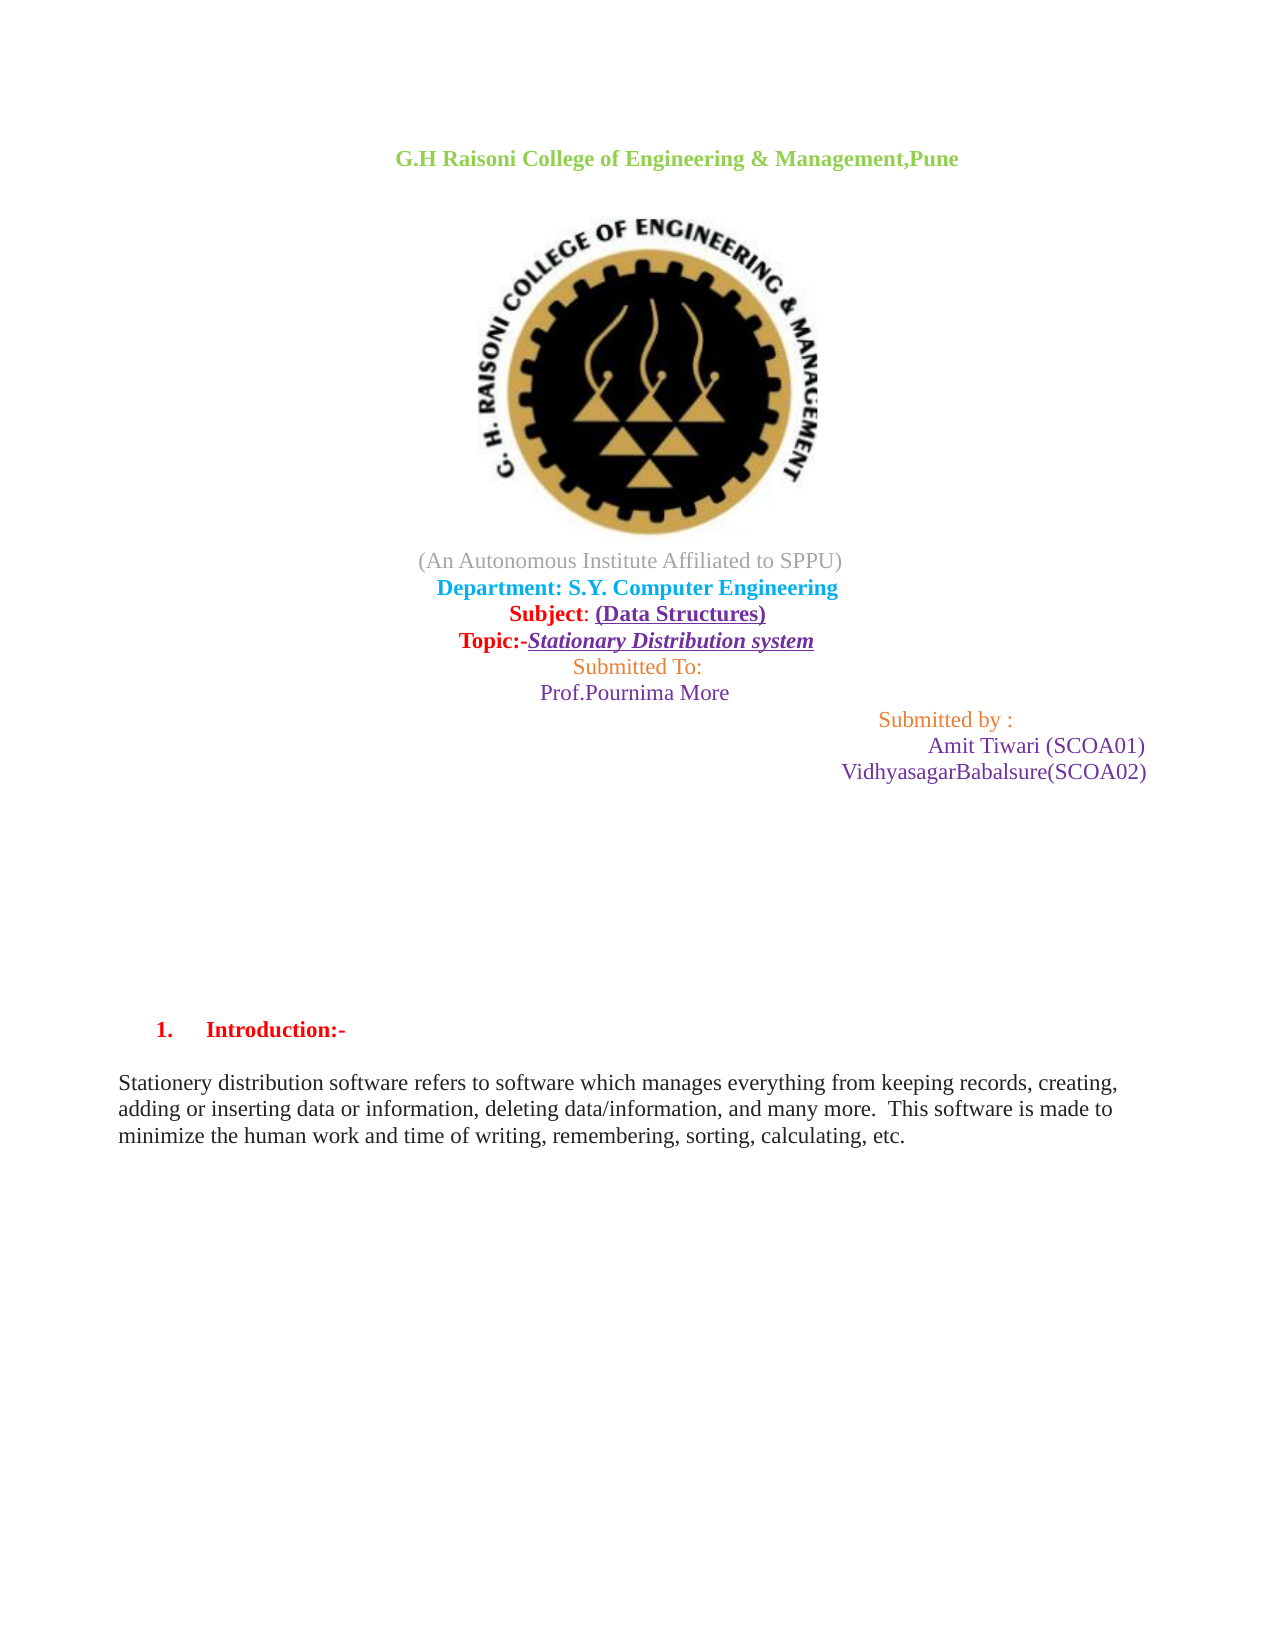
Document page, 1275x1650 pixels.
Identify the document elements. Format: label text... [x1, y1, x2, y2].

text Subject: (Data Structures) [118, 600, 1157, 627]
text Department: S.Y. Computer Engineering [118, 574, 1157, 600]
text Submitted To: [118, 653, 1157, 679]
text G.H Raisoni College of Engineering & Management,Pune [212, 145, 1142, 172]
text VidhyasagarBabalsure(SCOA02) [118, 758, 1157, 785]
picture [477, 195, 818, 545]
text Stationery distribution software refers to software which manages everything from keeping records, creating, adding or inserting data or information, deleting data/information, and many more. This software is made to minimize the human work and time of writing, remembering, sorting, calculating, etc. [118, 1069, 1157, 1148]
text Prof.Pournima More [118, 679, 1157, 706]
list Introduction:- [156, 1016, 1157, 1043]
text Amit Tiwari (SCOA01) [118, 732, 1157, 758]
text Submitted by : [118, 706, 1157, 732]
text (An Autonomous Institute Affiliated to SPPU) [118, 172, 1142, 573]
text Topic:-Stationary Distribution system [118, 627, 1157, 653]
